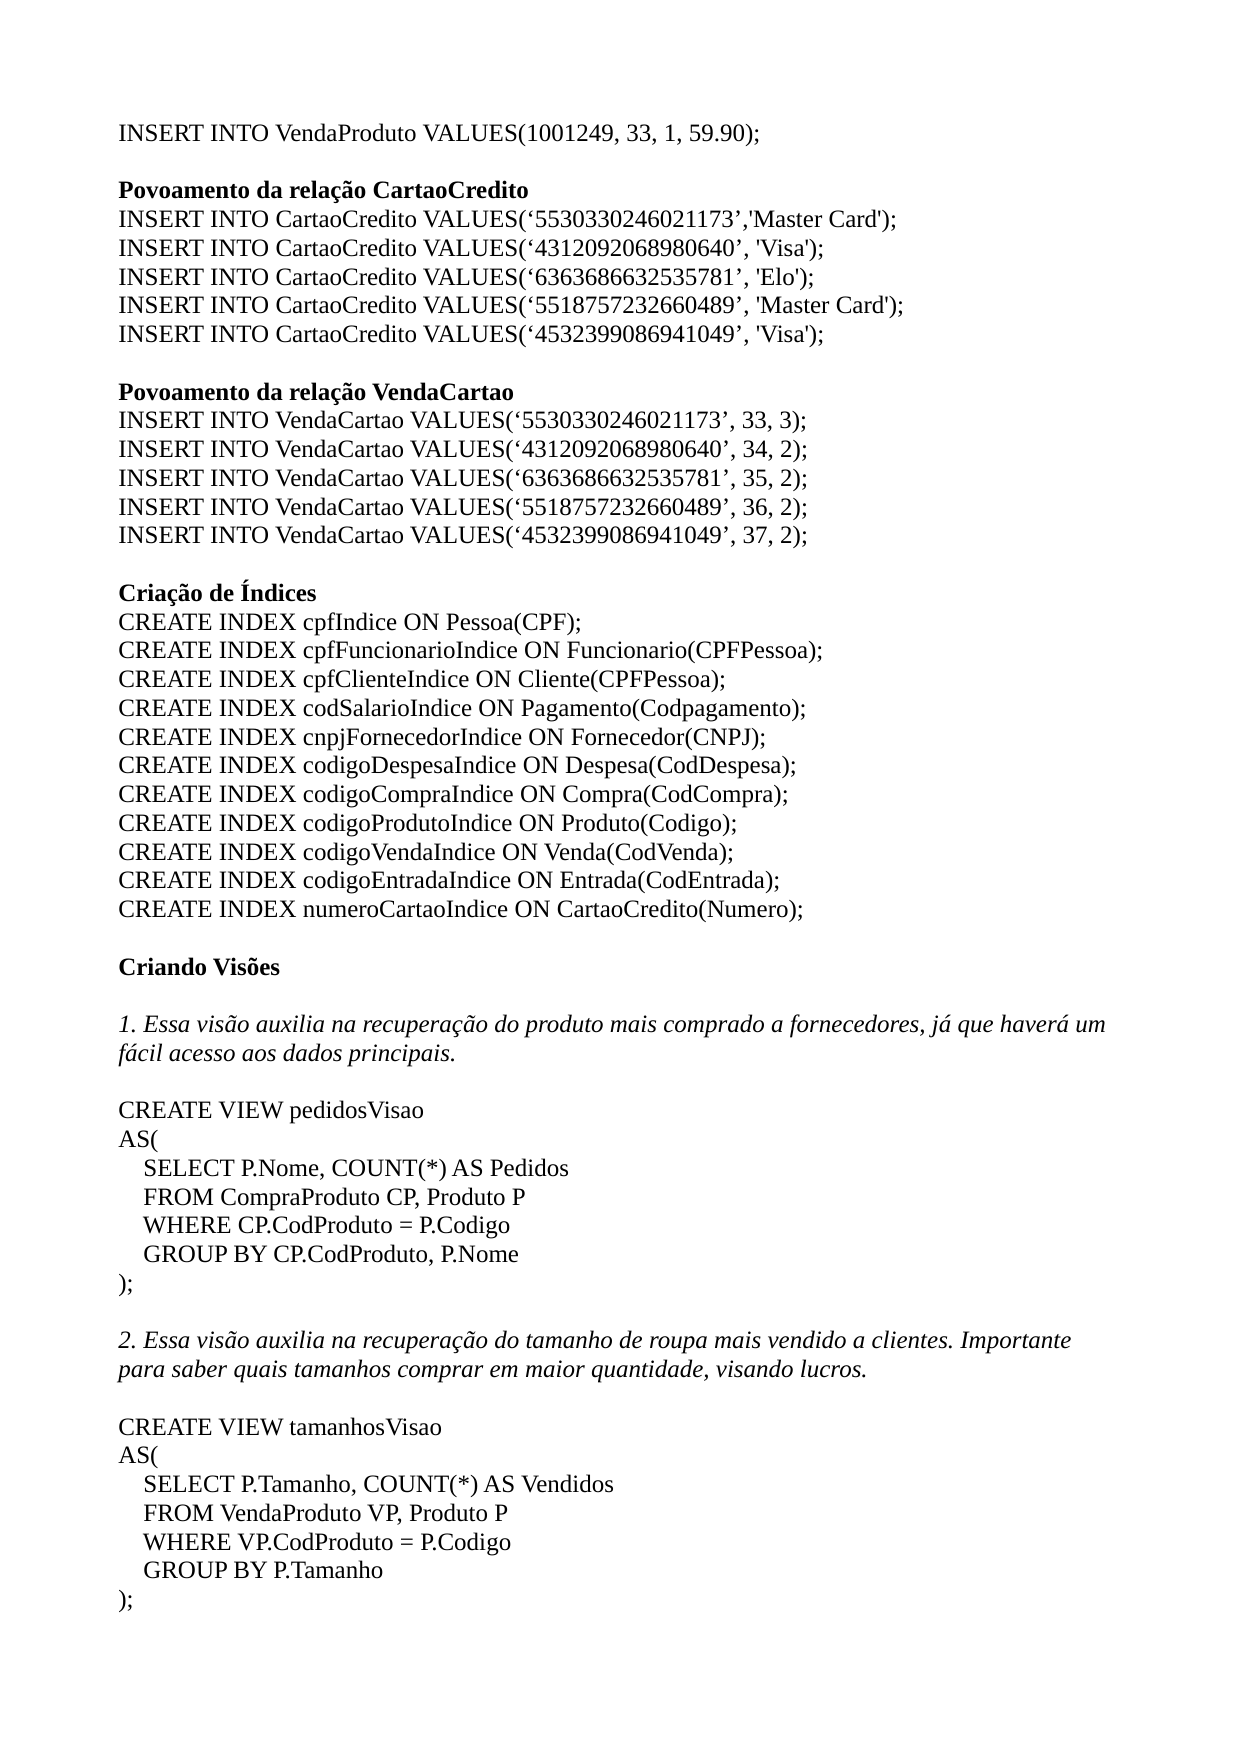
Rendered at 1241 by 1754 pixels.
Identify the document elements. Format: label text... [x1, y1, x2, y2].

text ); [118, 1268, 1122, 1297]
text GROUP BY P.Tamanho [118, 1556, 1122, 1584]
text CREATE VIEW tamanhosVisao [118, 1412, 1122, 1441]
text WHERE VP.CodProduto = P.Codigo [118, 1527, 1122, 1556]
text AS( [118, 1124, 1122, 1153]
text INSERT INTO VendaCartao VALUES(‘4532399086941049’, 37, 2); [118, 521, 1122, 549]
text CREATE INDEX codigoVendaIndice ON Venda(CodVenda); [118, 837, 1122, 866]
text WHERE CP.CodProduto = P.Codigo [118, 1211, 1122, 1239]
text SELECT P.Nome, COUNT(*) AS Pedidos [118, 1153, 1122, 1182]
text INSERT INTO CartaoCredito VALUES(‘4312092068980640’, 'Visa'); [118, 233, 1122, 262]
text AS( [118, 1441, 1122, 1469]
text INSERT INTO VendaCartao VALUES(‘5518757232660489’, 36, 2); [118, 492, 1122, 521]
text CREATE VIEW pedidosVisao [118, 1096, 1122, 1124]
text CREATE INDEX cnpjFornecedorIndice ON Fornecedor(CNPJ); [118, 722, 1122, 751]
text INSERT INTO VendaCartao VALUES(‘6363686632535781’, 35, 2); [118, 463, 1122, 492]
text INSERT INTO CartaoCredito VALUES(‘6363686632535781’, 'Elo'); [118, 262, 1122, 291]
text CREATE INDEX codigoCompraIndice ON Compra(CodCompra); [118, 779, 1122, 808]
text Povoamento da relação VendaCartao [118, 377, 1122, 406]
text INSERT INTO CartaoCredito VALUES(‘5518757232660489’, 'Master Card'); [118, 291, 1122, 319]
text INSERT INTO VendaCartao VALUES(‘5530330246021173’, 33, 3); [118, 406, 1122, 434]
text CREATE INDEX codigoProdutoIndice ON Produto(Codigo); [118, 808, 1122, 837]
text CREATE INDEX codigoDespesaIndice ON Despesa(CodDespesa); [118, 751, 1122, 779]
text CREATE INDEX cpfClienteIndice ON Cliente(CPFPessoa); [118, 664, 1122, 693]
text INSERT INTO CartaoCredito VALUES(‘5530330246021173’,'Master Card'); [118, 204, 1122, 233]
text ); [118, 1584, 1122, 1613]
text CREATE INDEX codigoEntradaIndice ON Entrada(CodEntrada); [118, 866, 1122, 894]
text Povoamento da relação CartaoCredito [118, 176, 1122, 204]
text CREATE INDEX codSalarioIndice ON Pagamento(Codpagamento); [118, 693, 1122, 722]
text INSERT INTO VendaProduto VALUES(1001249, 33, 1, 59.90); [118, 118, 1122, 147]
text Criando Visões [118, 952, 1122, 981]
text FROM VendaProduto VP, Produto P [118, 1498, 1122, 1527]
text SELECT P.Tamanho, COUNT(*) AS Vendidos [118, 1469, 1122, 1498]
text CREATE INDEX cpfIndice ON Pessoa(CPF); [118, 607, 1122, 636]
text INSERT INTO CartaoCredito VALUES(‘4532399086941049’, 'Visa'); [118, 319, 1122, 348]
text Criação de Índices [118, 578, 1122, 607]
text CREATE INDEX numeroCartaoIndice ON CartaoCredito(Numero); [118, 894, 1122, 923]
text CREATE INDEX cpfFuncionarioIndice ON Funcionario(CPFPessoa); [118, 636, 1122, 664]
text FROM CompraProduto CP, Produto P [118, 1182, 1122, 1211]
text INSERT INTO VendaCartao VALUES(‘4312092068980640’, 34, 2); [118, 434, 1122, 463]
text 2. Essa visão auxilia na recuperação do tamanho de roupa mais vendido a clientes. Importante para saber quais tamanhos comprar em maior quantidade, visando lucros. [118, 1326, 1122, 1383]
text 1. Essa visão auxilia na recuperação do produto mais comprado a fornecedores, já que haverá um fácil acesso aos dados principais. [118, 1009, 1122, 1067]
text GROUP BY CP.CodProduto, P.Nome [118, 1239, 1122, 1268]
